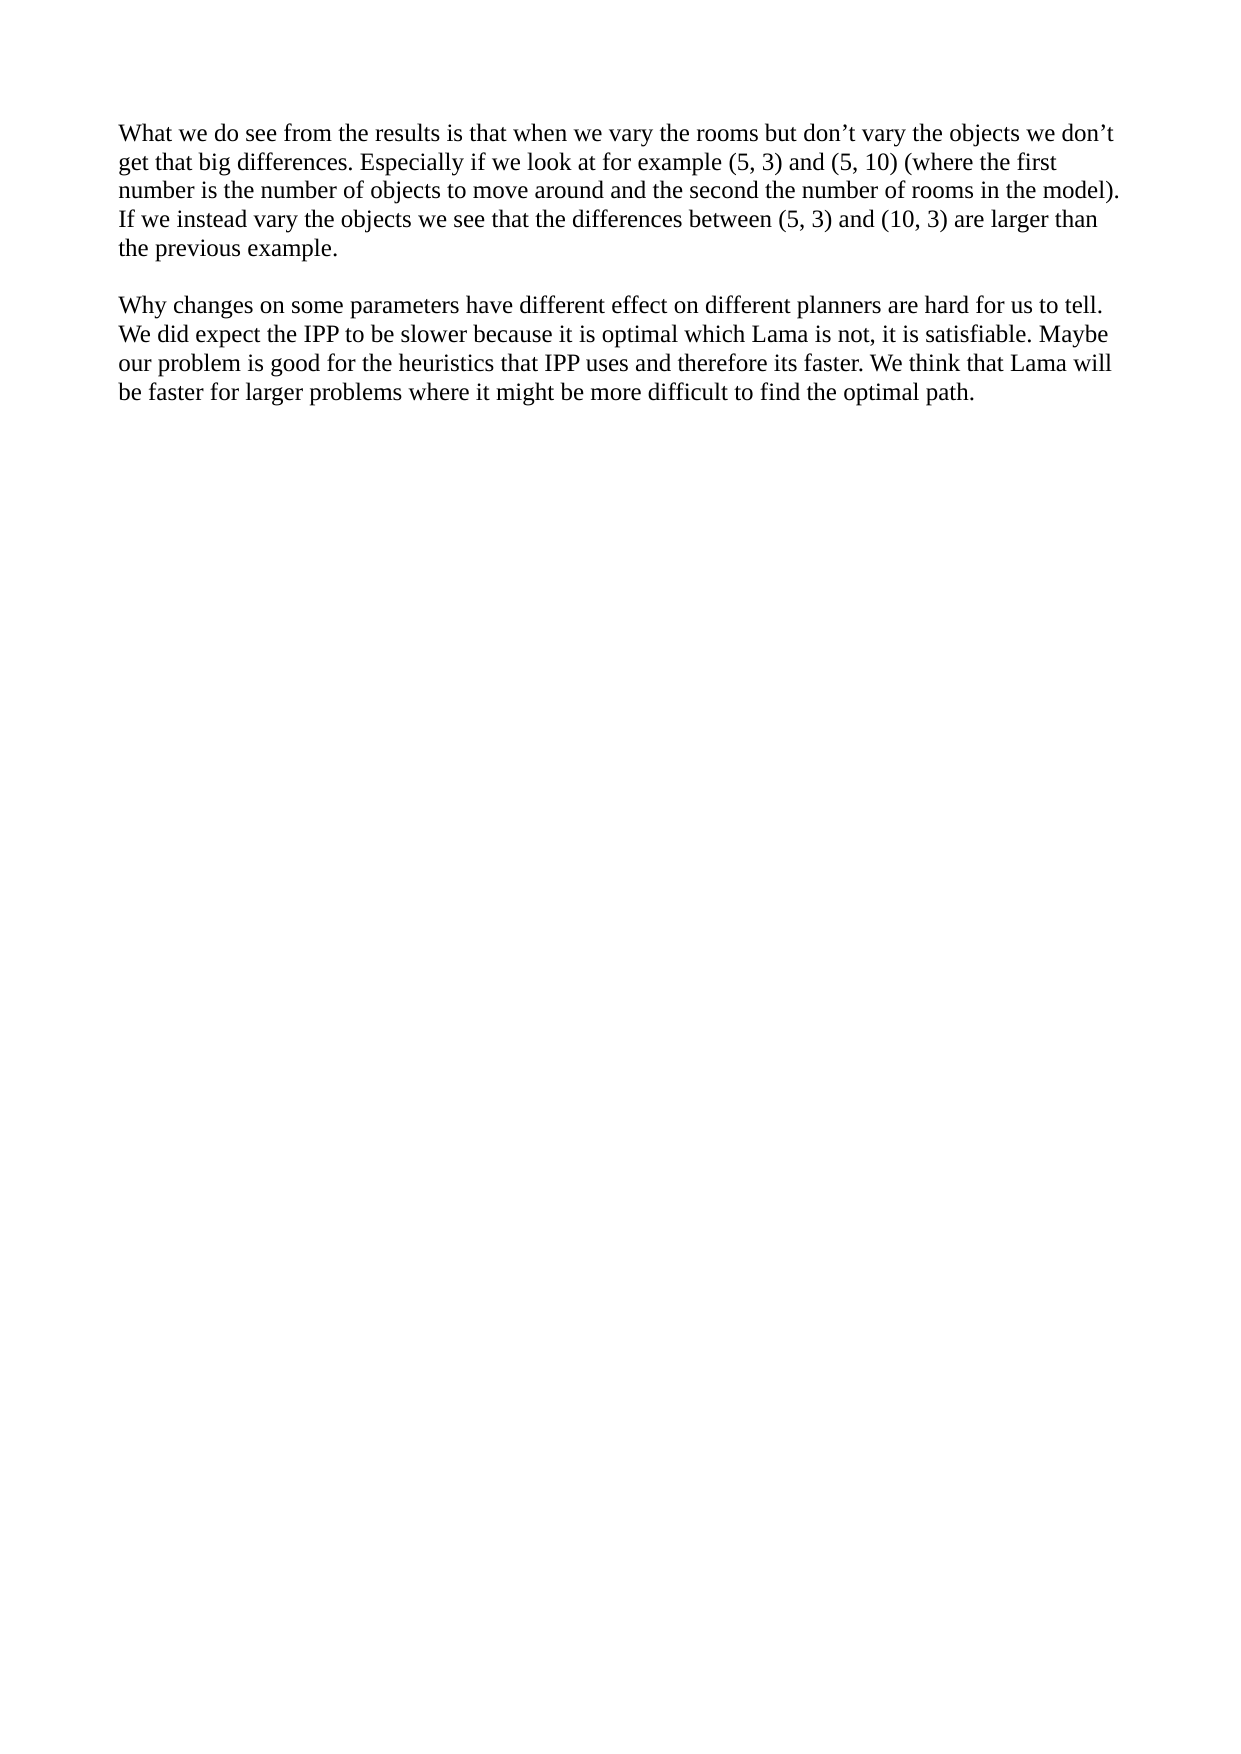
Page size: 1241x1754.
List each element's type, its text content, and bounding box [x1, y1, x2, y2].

text Why changes on some parameters have different effect on different planners are hard for us to tell. We did expect the IPP to be slower because it is optimal which Lama is not, it is satisfiable. Maybe our problem is good for the heuristics that IPP uses and therefore its faster. We think that Lama will be faster for larger problems where it might be more difficult to find the optimal path. [118, 291, 1122, 406]
text What we do see from the results is that when we vary the rooms but don’t vary the objects we don’t get that big differences. Especially if we look at for example (5, 3) and (5, 10) (where the first number is the number of objects to move around and the second the number of rooms in the model). If we instead vary the objects we see that the differences between (5, 3) and (10, 3) are larger than the previous example. [118, 118, 1122, 262]
